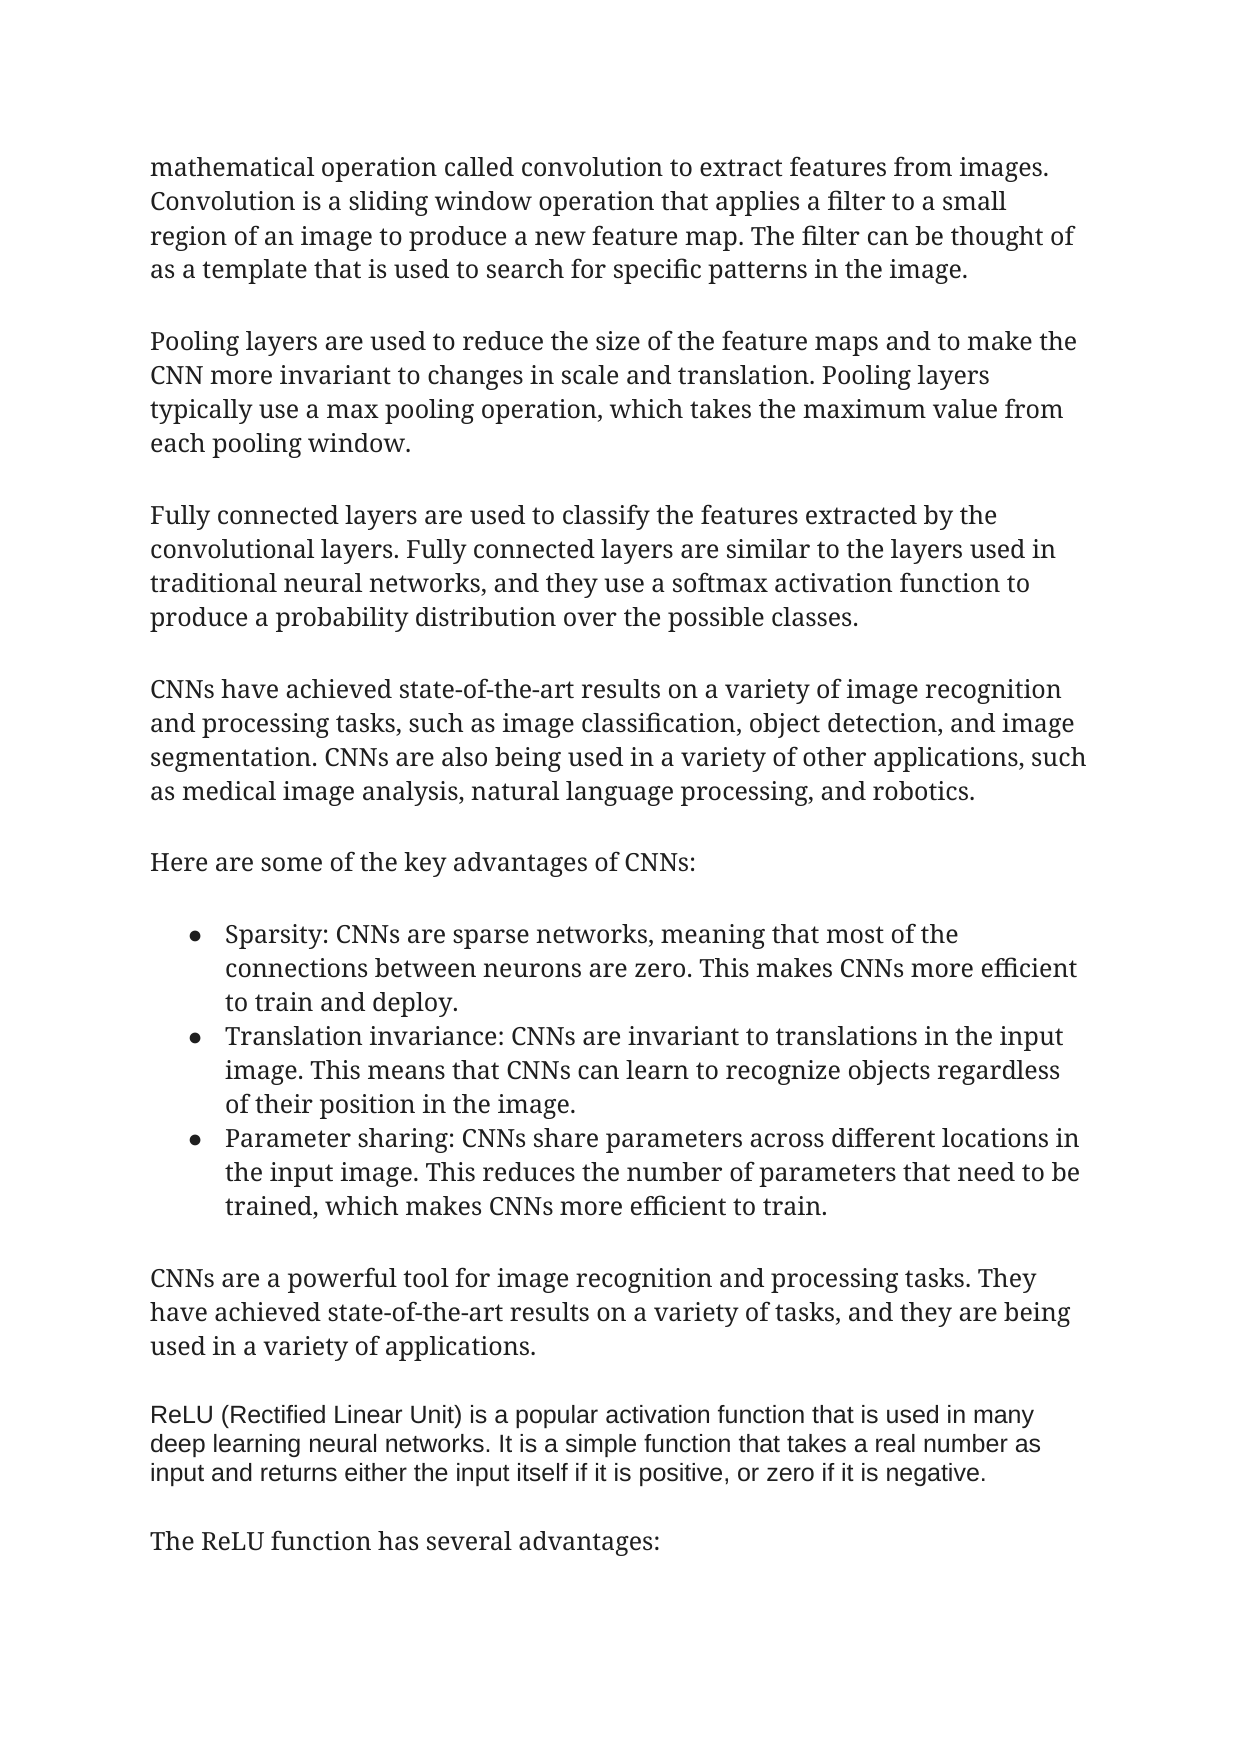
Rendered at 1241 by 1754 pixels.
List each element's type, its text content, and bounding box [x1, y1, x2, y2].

text CNNs are a powerful tool for image recognition and processing tasks. They have achieved state-of-the-art results on a variety of tasks, and they are being used in a variety of applications. [150, 1261, 1090, 1363]
text ReLU (Rectified Linear Unit) is a popular activation function that is used in many deep learning neural networks. It is a simple function that takes a real number as input and returns either the input itself if it is positive, or zero if it is negative. [150, 1400, 1090, 1487]
text mathematical operation called convolution to extract features from images. Convolution is a sliding window operation that applies a filter to a small region of an image to produce a new feature map. The filter can be thought of as a template that is used to search for specific patterns in the image. [150, 150, 1090, 286]
list Sparsity: CNNs are sparse networks, meaning that most of the connections between neurons are zero. This makes CNNs more efficient to train and deploy. [187, 917, 1090, 1019]
text The ReLU function has several advantages: [150, 1524, 1090, 1558]
list Parameter sharing: CNNs share parameters across different locations in the input image. This reduces the number of parameters that need to be trained, which makes CNNs more efficient to train. [187, 1121, 1090, 1223]
text CNNs have achieved state-of-the-art results on a variety of image recognition and processing tasks, such as image classification, object detection, and image segmentation. CNNs are also being used in a variety of other applications, such as medical image analysis, natural language processing, and robotics. [150, 671, 1090, 807]
text Pooling layers are used to reduce the size of the feature maps and to make the CNN more invariant to changes in scale and translation. Pooling layers typically use a max pooling operation, which takes the maximum value from each pooling window. [150, 324, 1090, 460]
text Fully connected layers are used to classify the features extracted by the convolutional layers. Fully connected layers are similar to the layers used in traditional neural networks, and they use a softmax activation function to produce a probability distribution over the possible classes. [150, 497, 1090, 634]
text Here are some of the key advantages of CNNs: [150, 845, 1090, 879]
list Translation invariance: CNNs are invariant to translations in the input image. This means that CNNs can learn to recognize objects regardless of their position in the image. [187, 1019, 1090, 1121]
